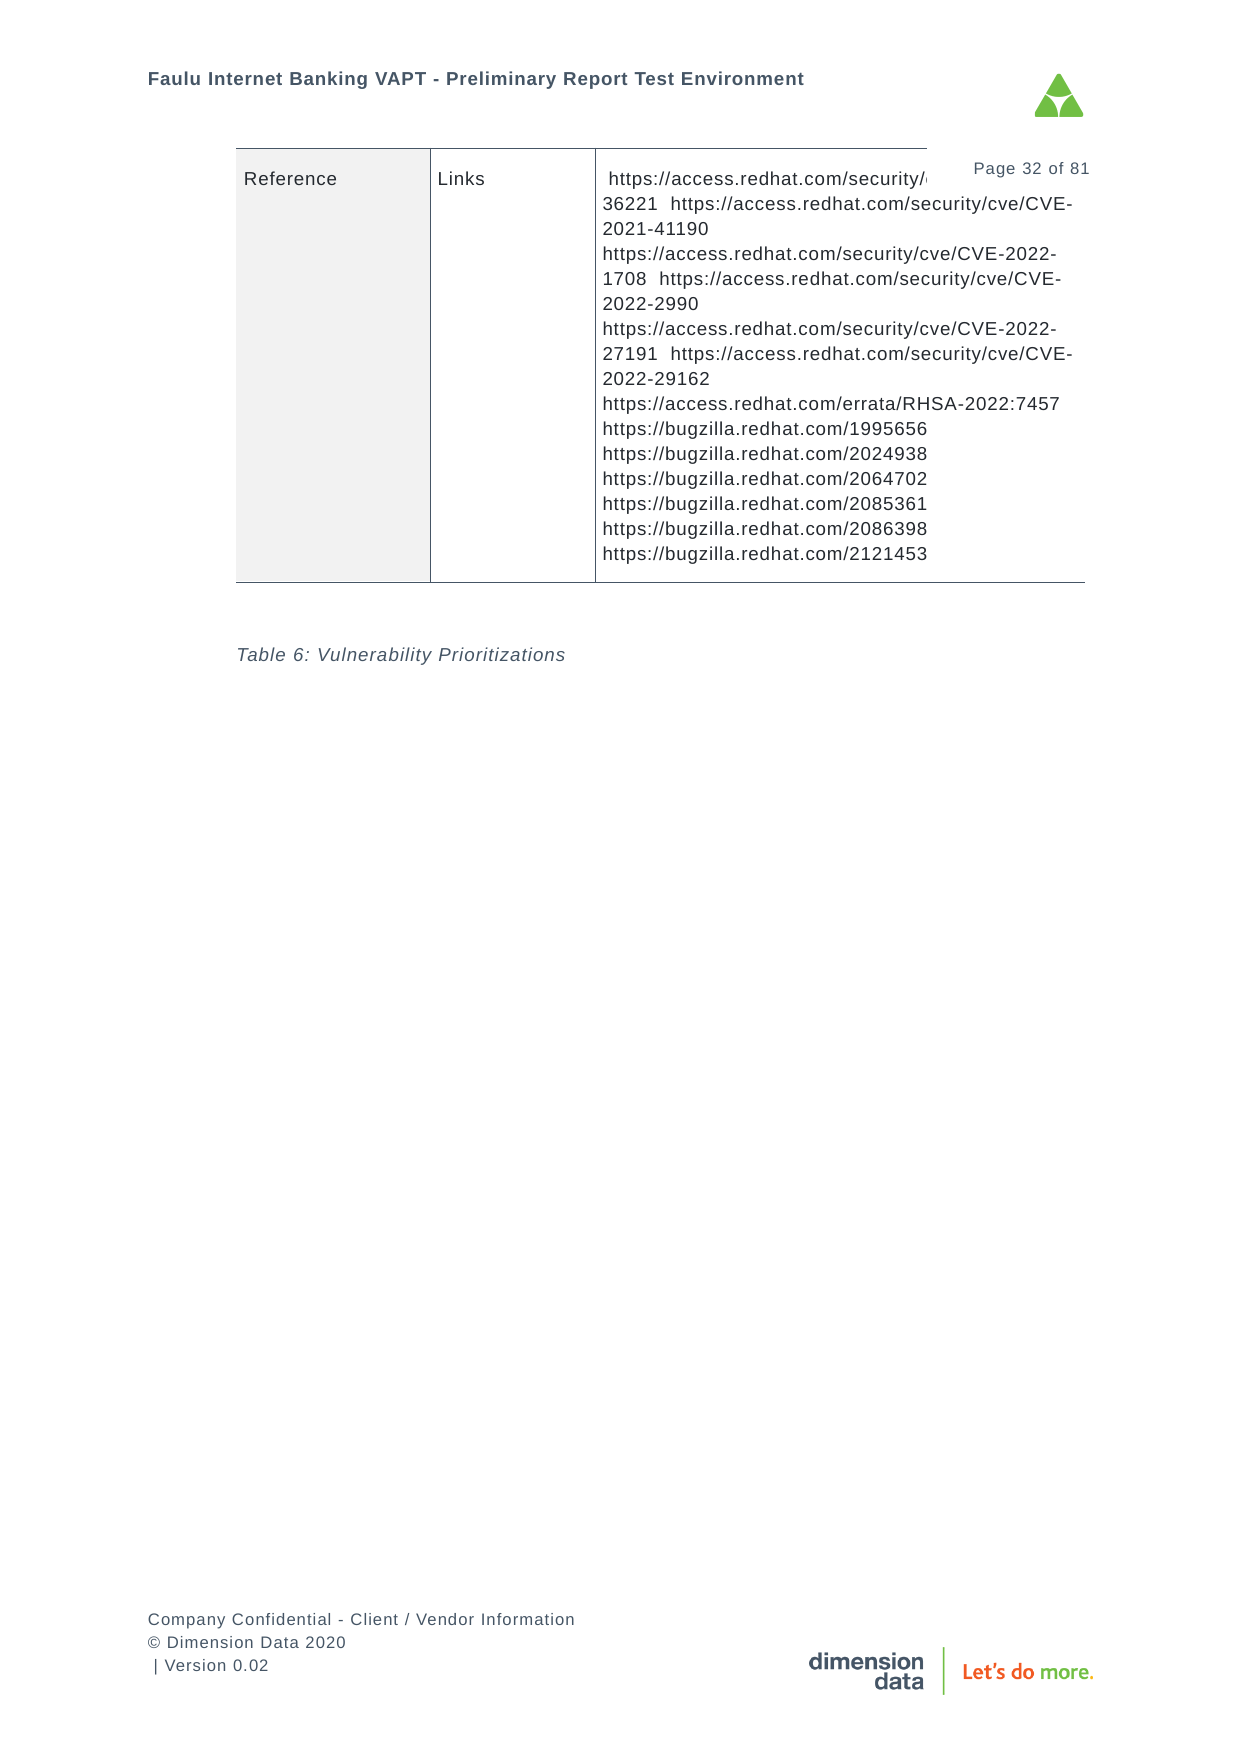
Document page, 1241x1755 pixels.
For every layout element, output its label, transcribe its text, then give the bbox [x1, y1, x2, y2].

text Table 6: Vulnerability Prioritizations [236, 640, 1093, 665]
table_cell Links [431, 149, 595, 581]
table_cell Reference [236, 149, 430, 581]
table_cell https://access.redhat.com/security/cve/CVE-2021-36221 https://access.redhat.com/security/cve/CVE-2021-41190 https://access.redhat.com/security/cve/CVE-2022-1708 https://access.redhat.com/security/cve/CVE-2022-2990 https://access.redhat.com/security/cve/CVE-2022-27191 https://access.redhat.com/security/cve/CVE-2022-29162 https://access.redhat.com/errata/RHSA-2022:7457 https://bugzilla.redhat.com/1995656 https://bugzilla.redhat.com/2024938 https://bugzilla.redhat.com/2064702 https://bugzilla.redhat.com/2085361 https://bugzilla.redhat.com/2086398 https://bugzilla.redhat.com/2121453 [596, 149, 1084, 581]
